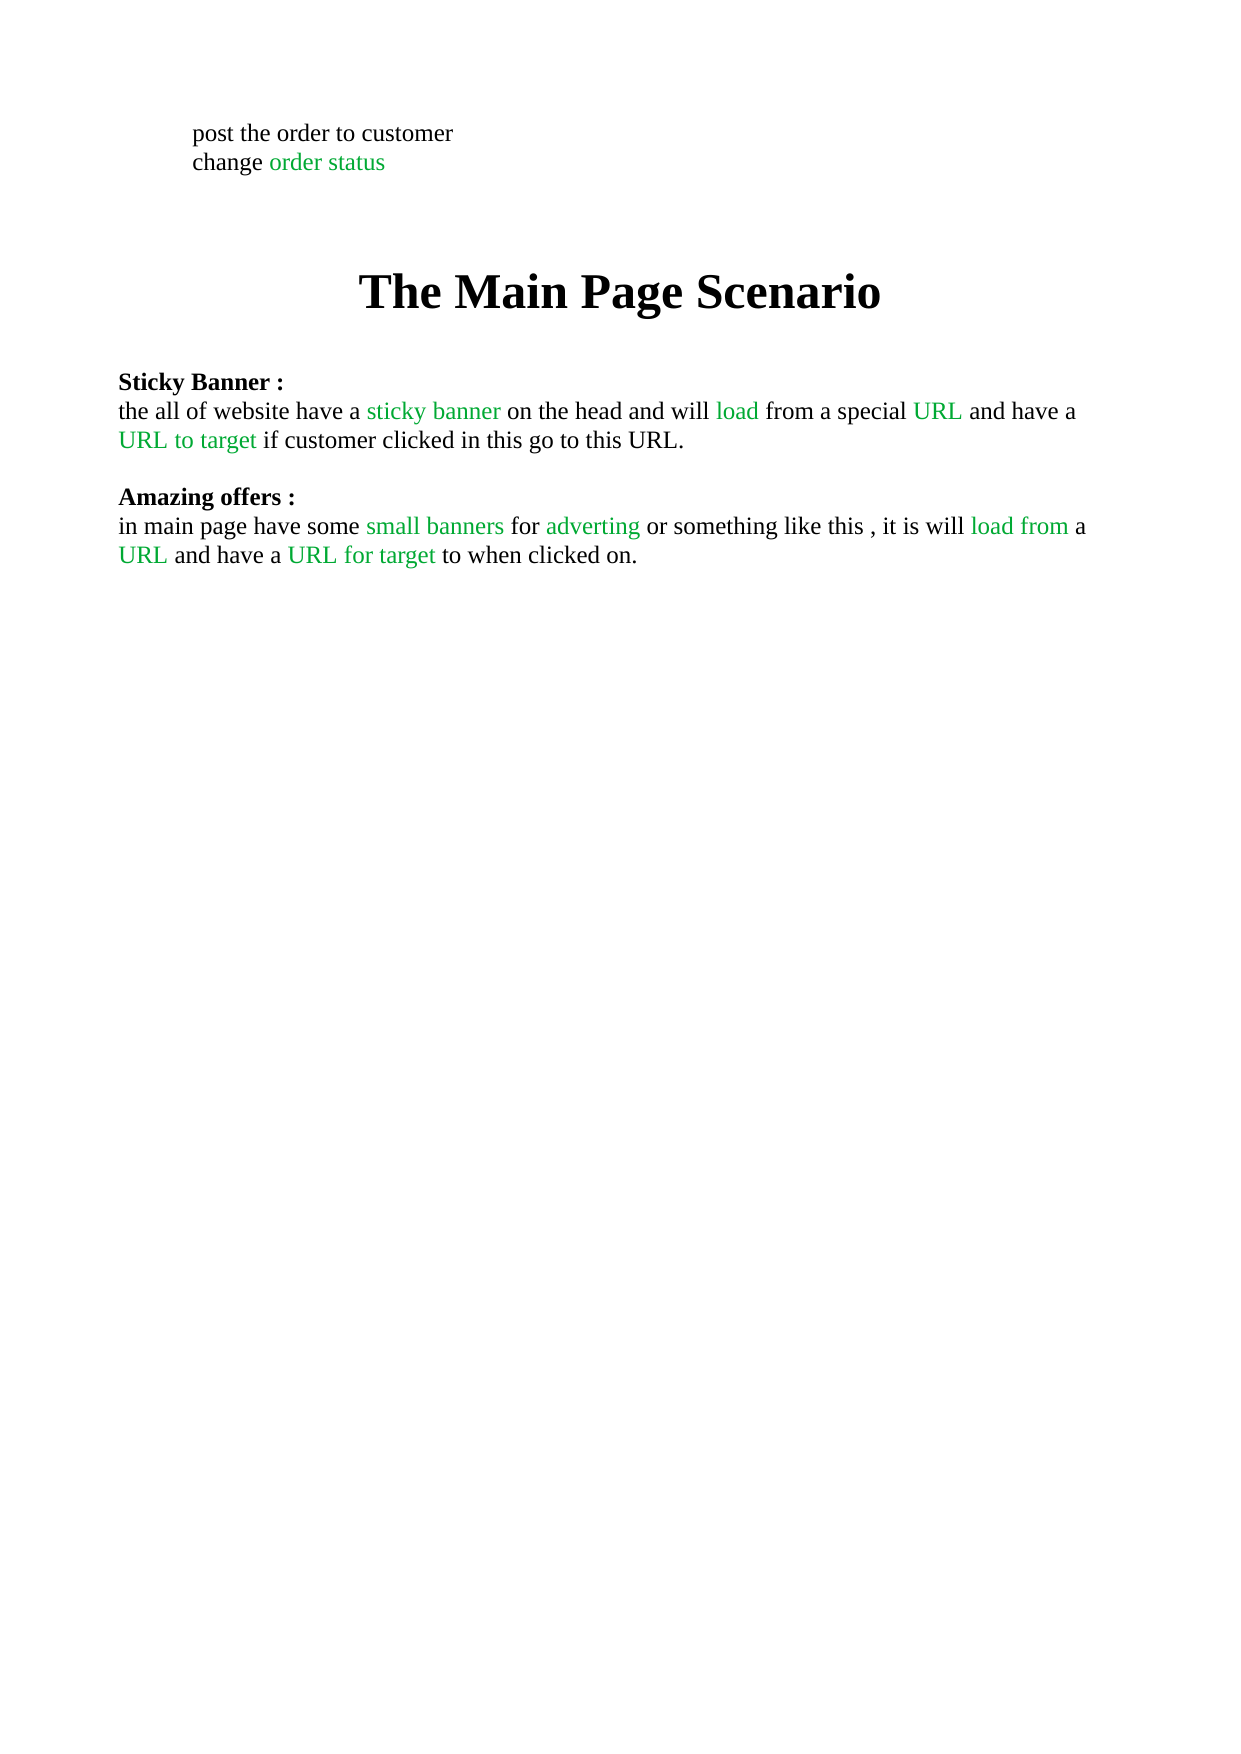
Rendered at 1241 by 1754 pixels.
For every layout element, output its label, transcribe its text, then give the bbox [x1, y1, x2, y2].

text Amazing offers : [118, 482, 1122, 511]
text in main page have some small banners for adverting or something like this , it is will load from a URL and have a URL for target to when clicked on. [118, 511, 1122, 569]
text the all of website have a sticky banner on the head and will load from a special URL and have a URL to target if customer clicked in this go to this URL. [118, 396, 1122, 454]
text change order status [118, 147, 1122, 176]
text The Main Page Scenario [118, 262, 1122, 319]
text Sticky Banner : [118, 367, 1122, 396]
text post the order to customer [118, 118, 1122, 147]
